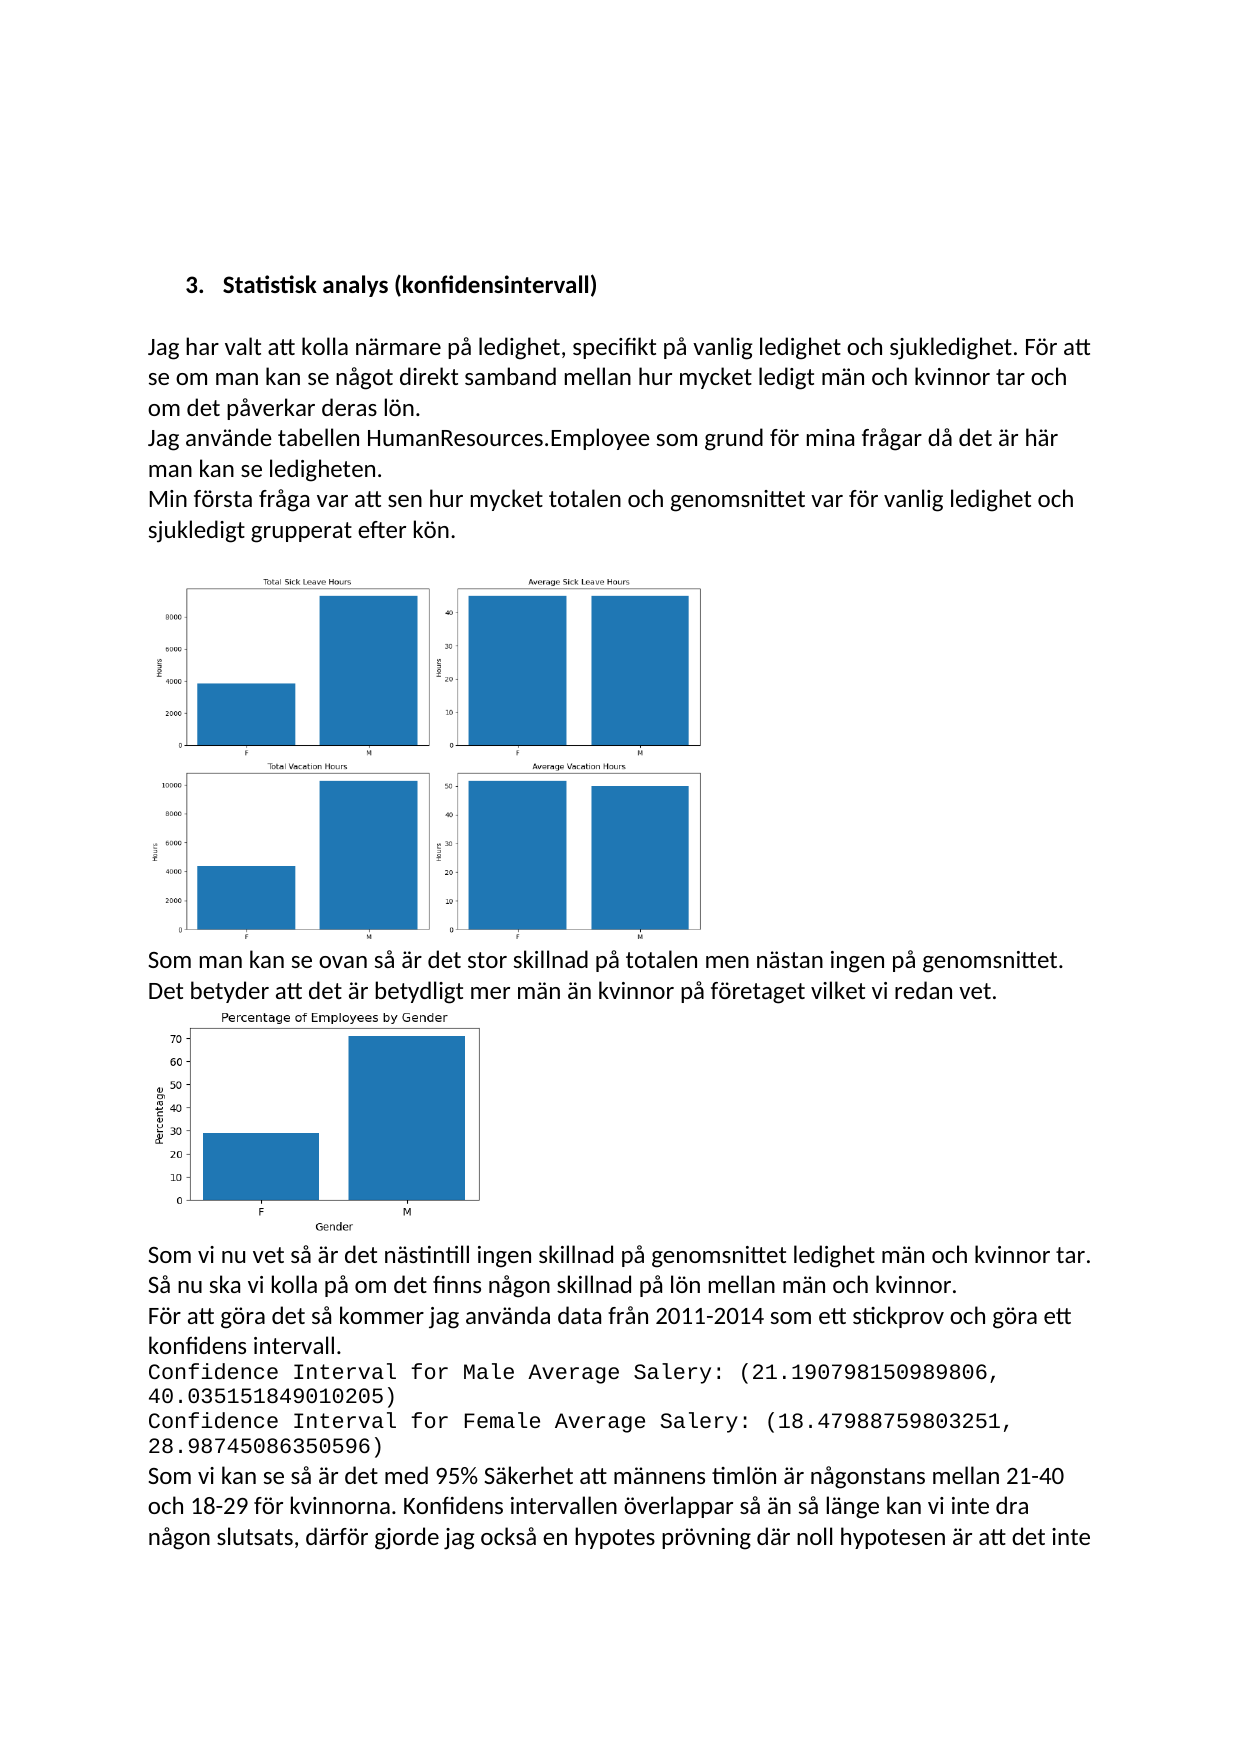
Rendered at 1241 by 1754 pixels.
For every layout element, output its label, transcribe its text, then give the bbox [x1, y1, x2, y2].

text Confidence Interval for Female Average Salery: (18.47988759803251, 28.98745086350596) [148, 1410, 1093, 1460]
list Statistisk analys (konfidensintervall) [185, 270, 1093, 300]
text För att göra det så kommer jag använda data från 2011-2014 som ett stickprov och göra ett konfidens intervall. [148, 1300, 1093, 1361]
text Jag har valt att kolla närmare på ledighet, specifikt på vanlig ledighet och sjukledighet. För att se om man kan se något direkt samband mellan hur mycket ledigt män och kvinnor tar och om det påverkar deras lön. [148, 331, 1093, 422]
text Jag använde tabellen HumanResources.Employee som grund för mina frågar då det är här man kan se ledigheten. [148, 422, 1093, 483]
text Confidence Interval for Male Average Salery: (21.190798150989806, 40.035151849010205) [148, 1361, 1093, 1410]
text Som vi kan se så är det med 95% Säkerhet att männens timlön är någonstans mellan 21-40 och 18-29 för kvinnorna. Konfidens intervallen överlappar så än så länge kan vi inte dra någon slutsats, därför gjorde jag också en hypotes prövning där noll hypotesen är att det inte [148, 1460, 1093, 1552]
text Som vi nu vet så är det nästintill ingen skillnad på genomsnittet ledighet män och kvinnor tar. Så nu ska vi kolla på om det finns någon skillnad på lön mellan män och kvinnor. [148, 1239, 1093, 1300]
text Som man kan se ovan så är det stor skillnad på totalen men nästan ingen på genomsnittet. Det betyder att det är betydligt mer män än kvinnor på företaget vilket vi redan vet. [148, 945, 1093, 1006]
text Min första fråga var att sen hur mycket totalen och genomsnittet var för vanlig ledighet och sjukledigt grupperat efter kön. [148, 483, 1093, 544]
